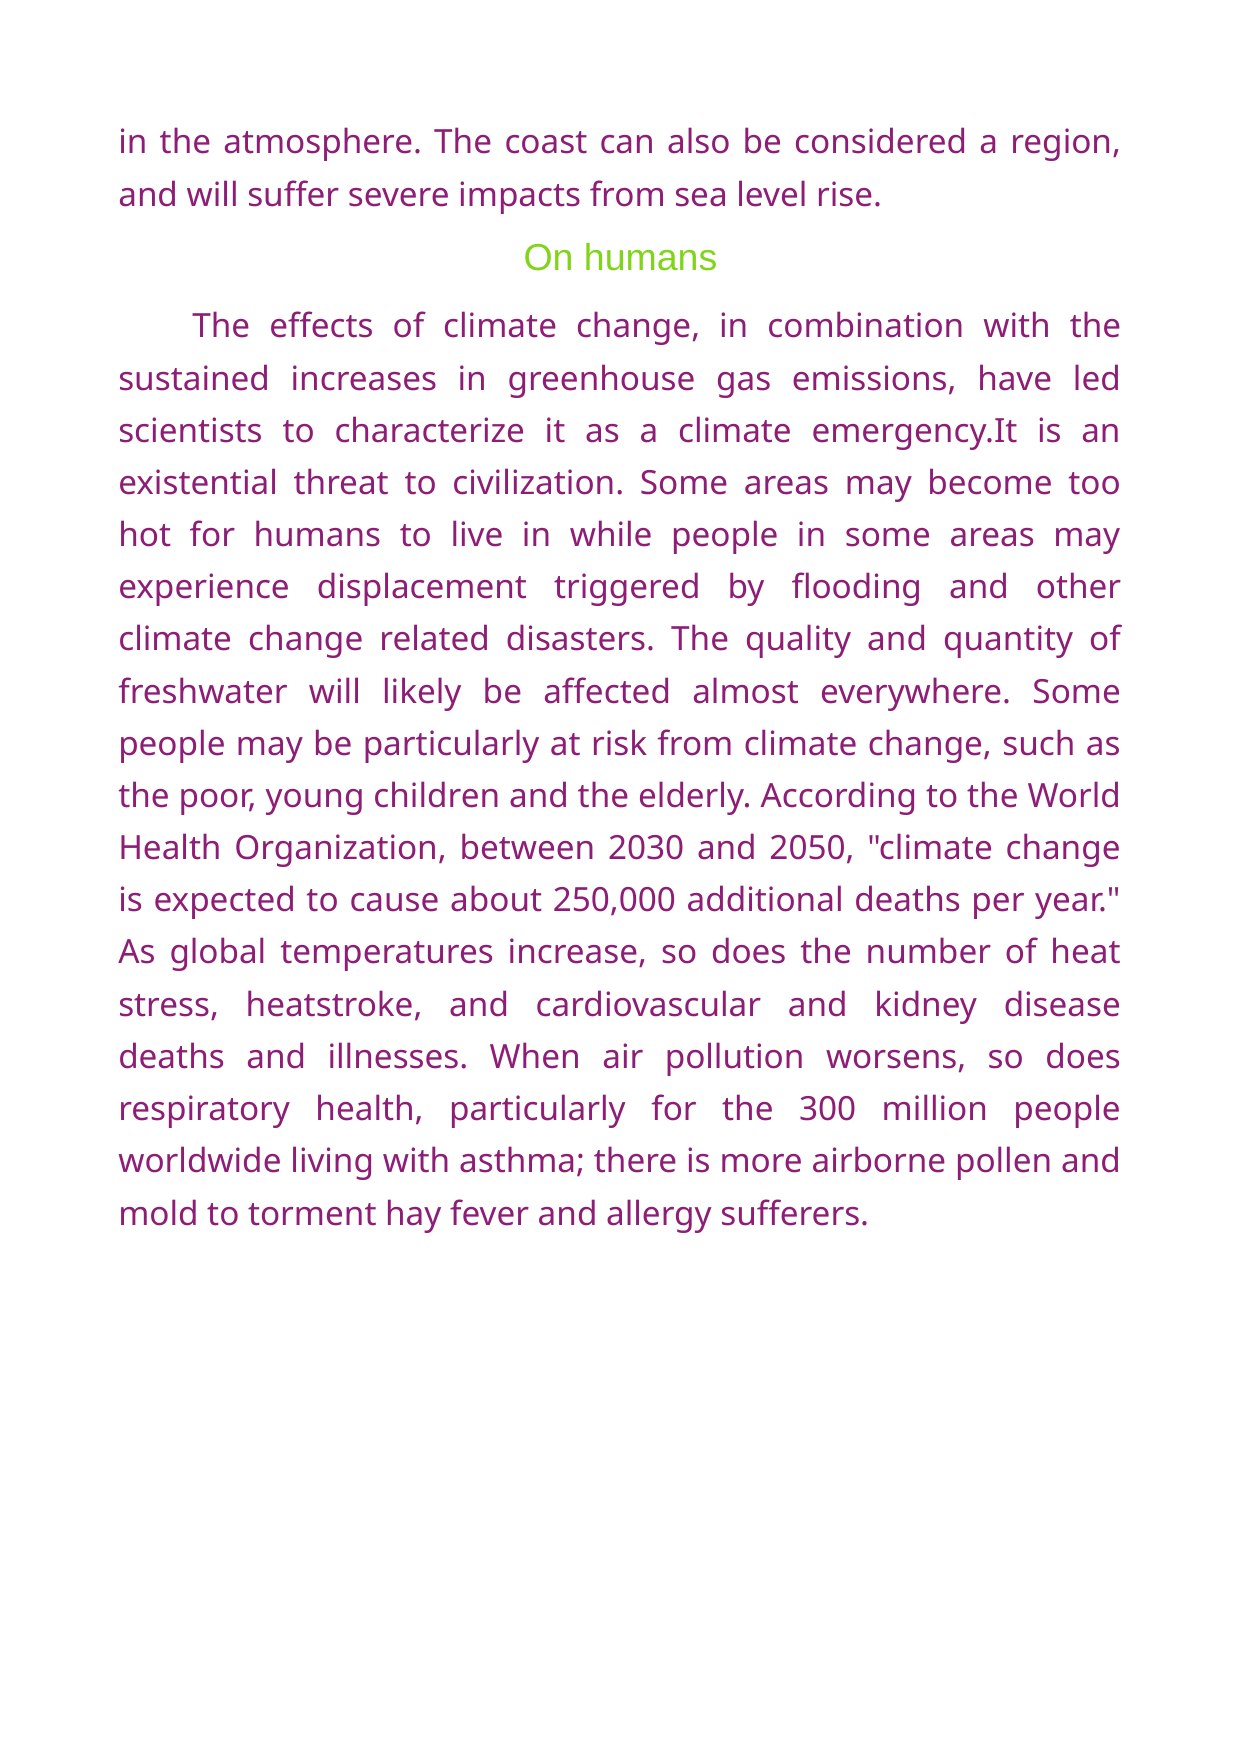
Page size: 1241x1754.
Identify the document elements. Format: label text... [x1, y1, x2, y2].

text in the atmosphere. The coast can also be considered a region, and will suffer severe impacts from sea level rise. [118, 118, 1122, 216]
text The effects of climate change, in combination with the sustained increases in greenhouse gas emissions, have led scientists to characterize it as a climate emergency.It is an existential threat to civilization. Some areas may become too hot for humans to live in while people in some areas may experience displacement triggered by flooding and other climate change related disasters. The quality and quantity of freshwater will likely be affected almost everywhere. Some people may be particularly at risk from climate change, such as the poor, young children and the elderly. According to the World Health Organization, between 2030 and 2050, "climate change is expected to cause about 250,000 additional deaths per year." As global temperatures increase, so does the number of heat stress, heatstroke, and cardiovascular and kidney disease deaths and illnesses. When air pollution worsens, so does respiratory health, particularly for the 300 million people worldwide living with asthma; there is more airborne pollen and mold to torment hay fever and allergy sufferers. [118, 302, 1122, 1235]
subtitle On humans [118, 235, 1122, 278]
